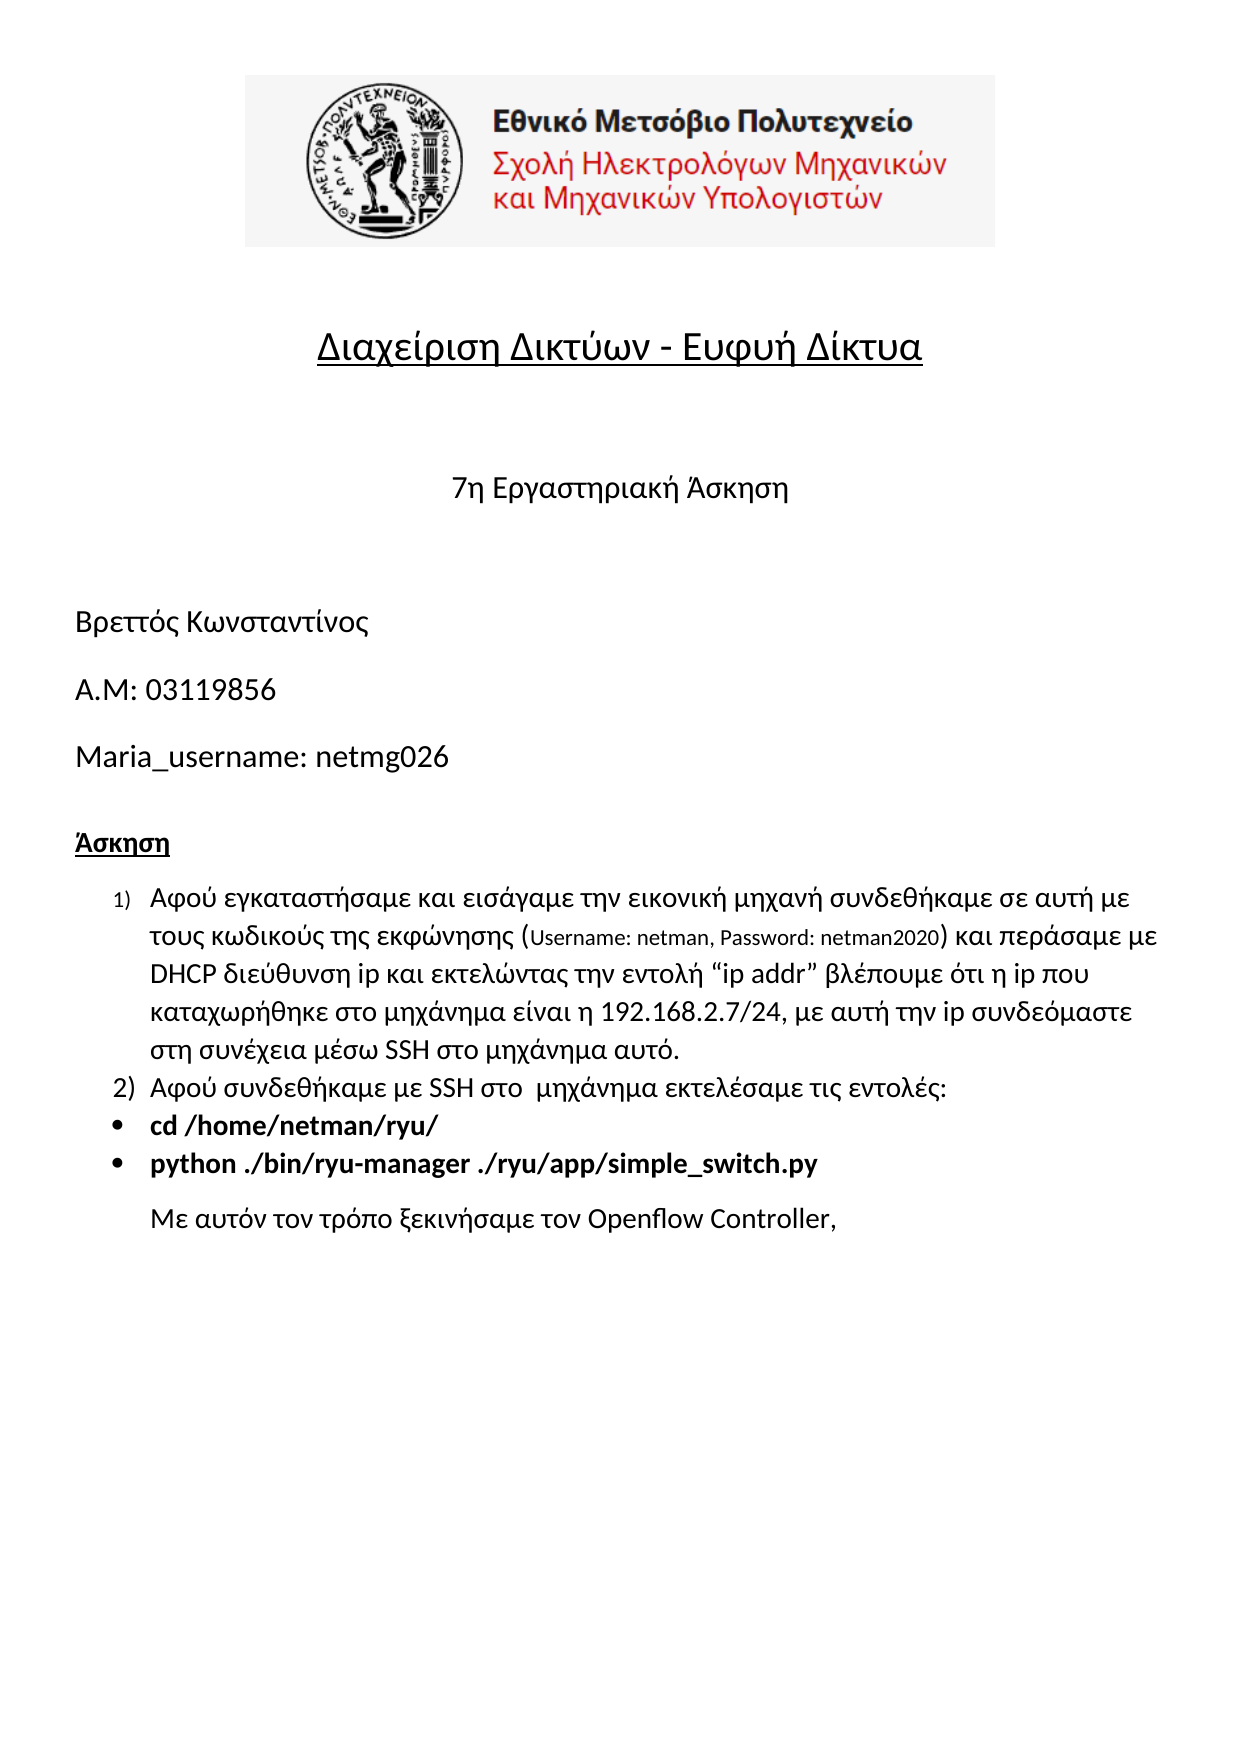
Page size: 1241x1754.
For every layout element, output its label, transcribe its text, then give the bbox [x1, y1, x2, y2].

text Maria_username: netmg026 [75, 736, 1165, 775]
text Άσκηση [75, 824, 1165, 860]
list Αφού εγκαταστήσαμε και εισάγαμε την εικονική μηχανή συνδεθήκαμε σε αυτή με τους κωδικούς της εκφώνησης (Username: netman, Password: netman2020) και περάσαμε με DHCP διεύθυνση ip και εκτελώντας την εντολή “ip addr” βλέπουμε ότι η ip που καταχωρήθηκε στο μηχάνημα είναι η 192.168.2.7/24, με αυτή την ip συνδεόμαστε στη συνέχεια μέσω SSH στο μηχάνημα αυτό. [112, 879, 1165, 1067]
list cd /home/netman/ryu/ [112, 1107, 1165, 1143]
text 7η Εργαστηριακή Άσκηση [75, 467, 1165, 506]
list Αφού συνδεθήκαμε με SSH στο μηχάνημα εκτελέσαμε τις εντολές: [112, 1069, 1165, 1105]
text Με αυτόν τον τρόπο ξεκινήσαμε τον Openflow Controller, [75, 1200, 1165, 1236]
text Βρεττός Κωνσταντίνος [75, 601, 1165, 641]
text Α.Μ: 03119856 [75, 668, 1165, 708]
list python ./bin/ryu-manager ./ryu/app/simple_switch.py [112, 1145, 1165, 1181]
text Διαχείριση Δικτύων - Ευφυή Δίκτυα [75, 320, 1165, 371]
